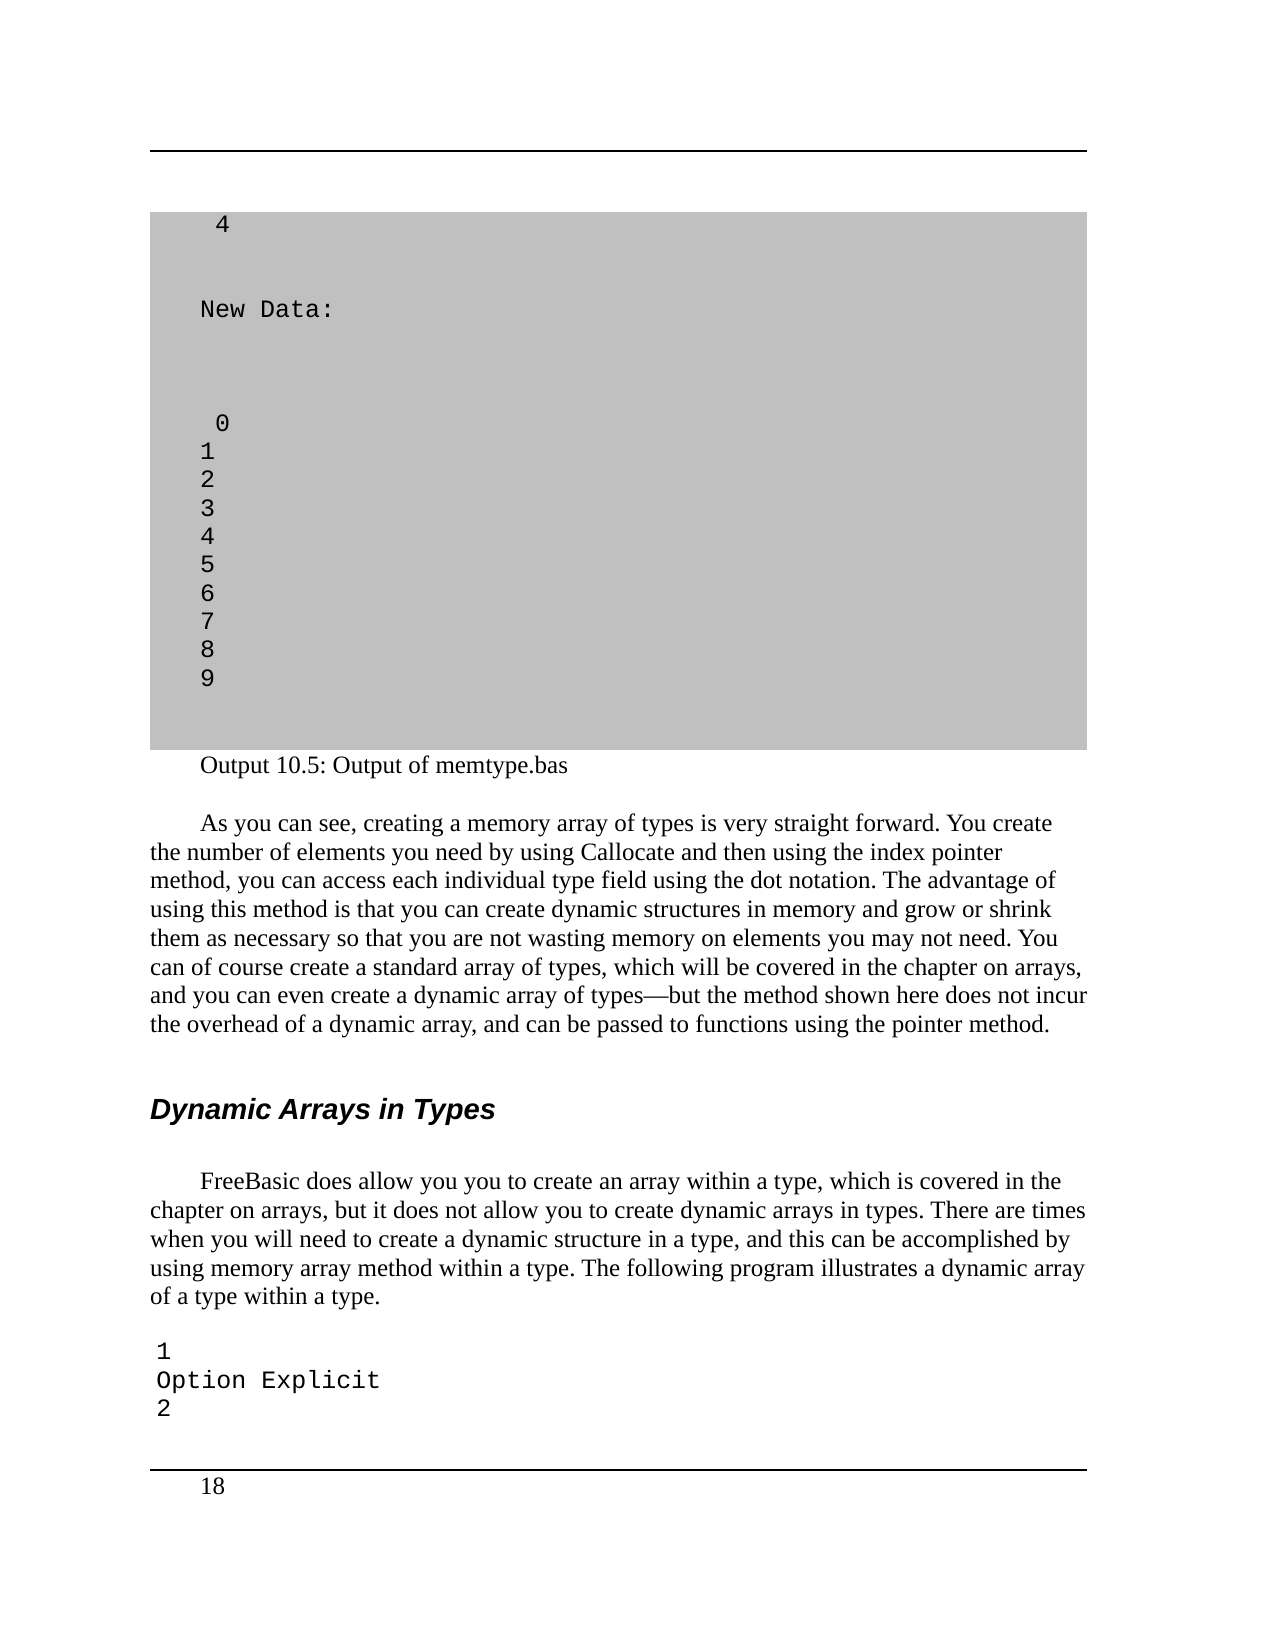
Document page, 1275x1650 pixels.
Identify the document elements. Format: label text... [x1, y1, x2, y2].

text 4 [150, 212, 1087, 240]
text 0 [150, 410, 1087, 439]
text Output 10.5: Output of memtype.bas [150, 750, 1087, 779]
text 8 [150, 637, 1087, 665]
text Option Explicit [150, 1367, 1087, 1396]
text 4 [150, 524, 1087, 552]
text 9 [150, 665, 1087, 694]
text 5 [150, 552, 1087, 580]
text 6 [150, 580, 1087, 609]
text 3 [150, 495, 1087, 524]
text FreeBasic does allow you you to create an array within a type, which is covered in the chapter on arrays, but it does not allow you to create dynamic arrays in types. There are times when you will need to create a dynamic structure in a type, and this can be accomplished by using memory array method within a type. The following program illustrates a dynamic array of a type within a type. [150, 1166, 1087, 1310]
text As you can see, creating a memory array of types is very straight forward. You create the number of elements you need by using Callocate and then using the index pointer method, you can access each individual type field using the dot notation. The advantage of using this method is that you can create dynamic structures in memory and grow or shrink them as necessary so that you are not wasting memory on elements you may not need. You can of course create a standard array of types, which will be covered in the chapter on arrays, and you can even create a dynamic array of types—but the method shown here does not incur the overhead of a dynamic array, and can be passed to functions using the pointer method. [150, 808, 1087, 1038]
text New Data: [150, 297, 1087, 325]
text 1 [150, 1339, 1087, 1367]
text 2 [150, 467, 1087, 495]
text 1 [150, 439, 1087, 467]
text 7 [150, 609, 1087, 637]
text 2 [150, 1396, 1087, 1424]
subtitle Dynamic Arrays in Types [150, 1092, 1087, 1125]
